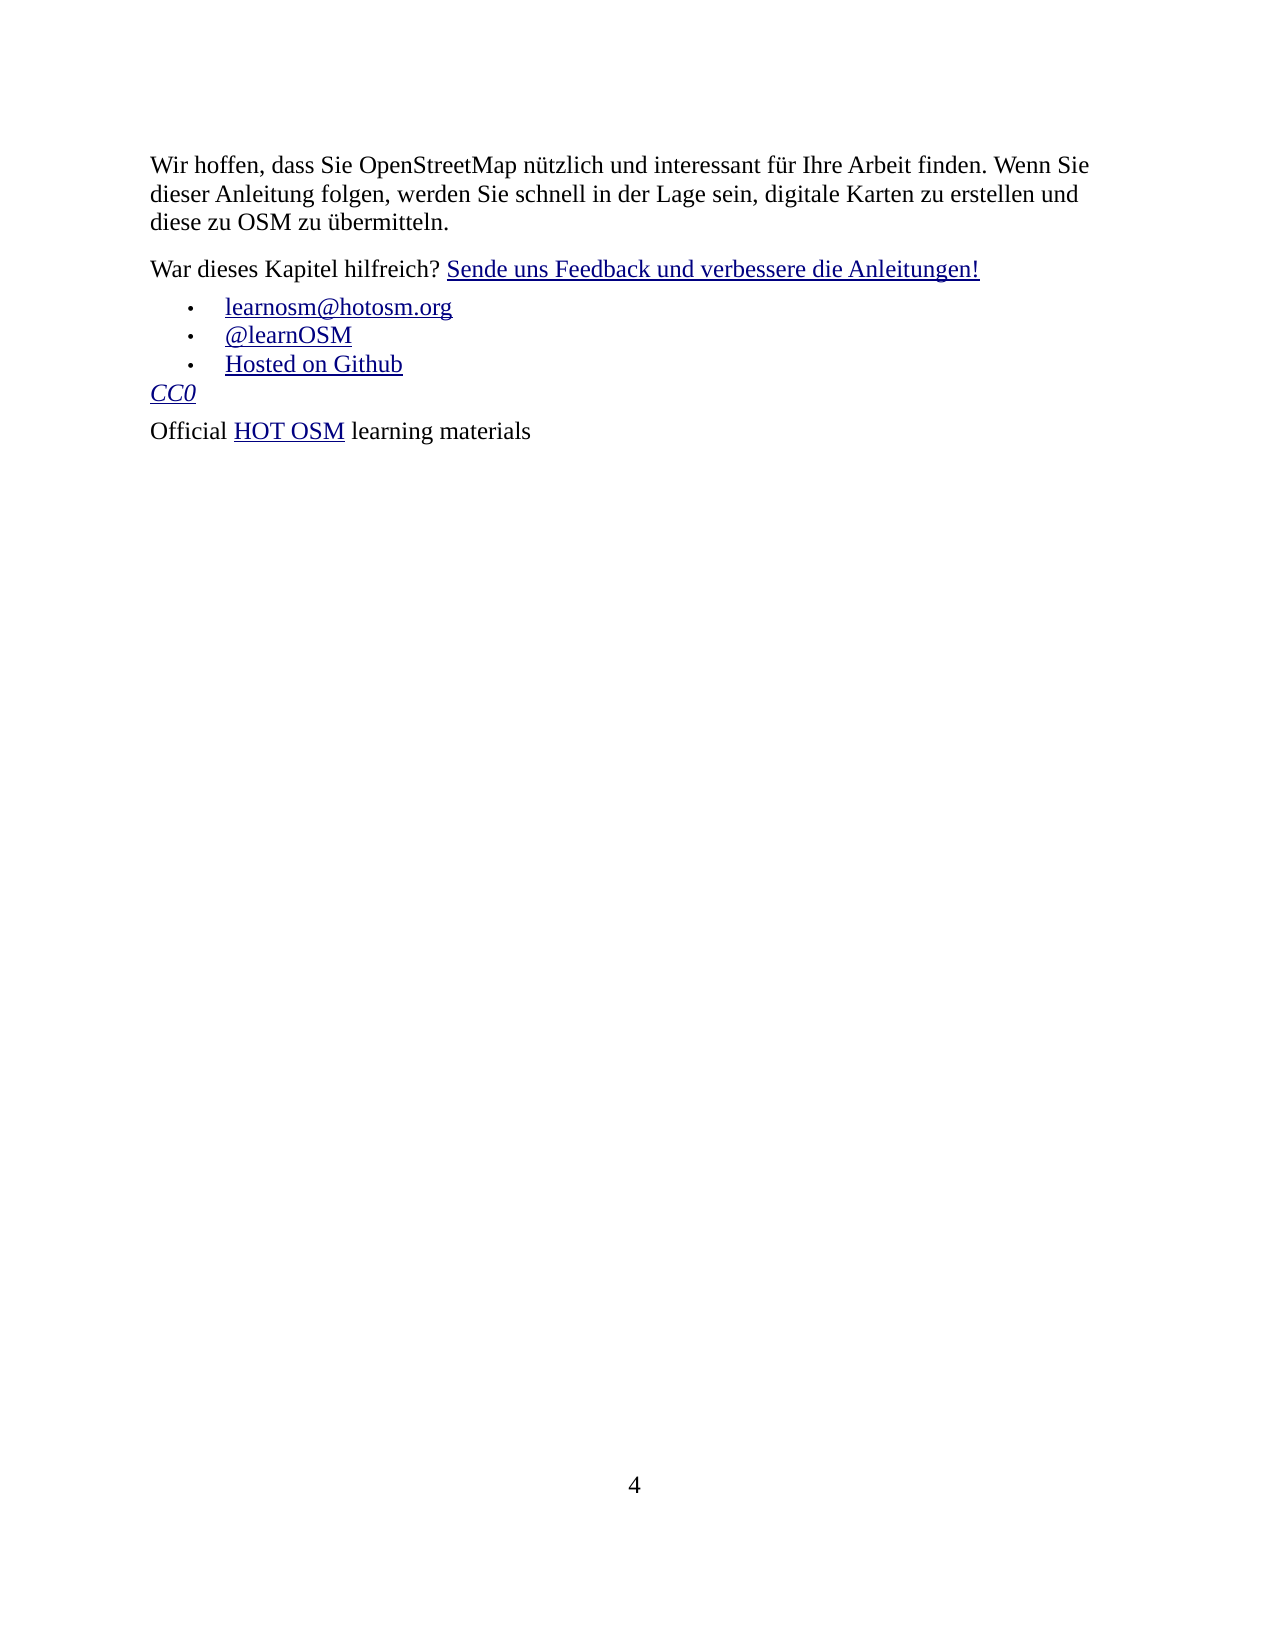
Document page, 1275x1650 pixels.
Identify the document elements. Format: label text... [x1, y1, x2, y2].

list learnosm@hotosm.org [187, 292, 1125, 321]
list Hosted on Github [187, 349, 1125, 378]
text Wir hoffen, dass Sie OpenStreetMap nützlich und interessant für Ihre Arbeit finden. Wenn Sie dieser Anleitung folgen, werden Sie schnell in der Lage sein, digitale Karten zu erstellen und diese zu OSM zu übermitteln. [150, 150, 1125, 236]
list @learnOSM [187, 321, 1125, 349]
text Official HOT OSM learning materials [150, 416, 1125, 444]
text War dieses Kapitel hilfreich? Sende uns Feedback und verbessere die Anleitungen! [150, 254, 1125, 283]
text CC0 [150, 378, 1125, 407]
